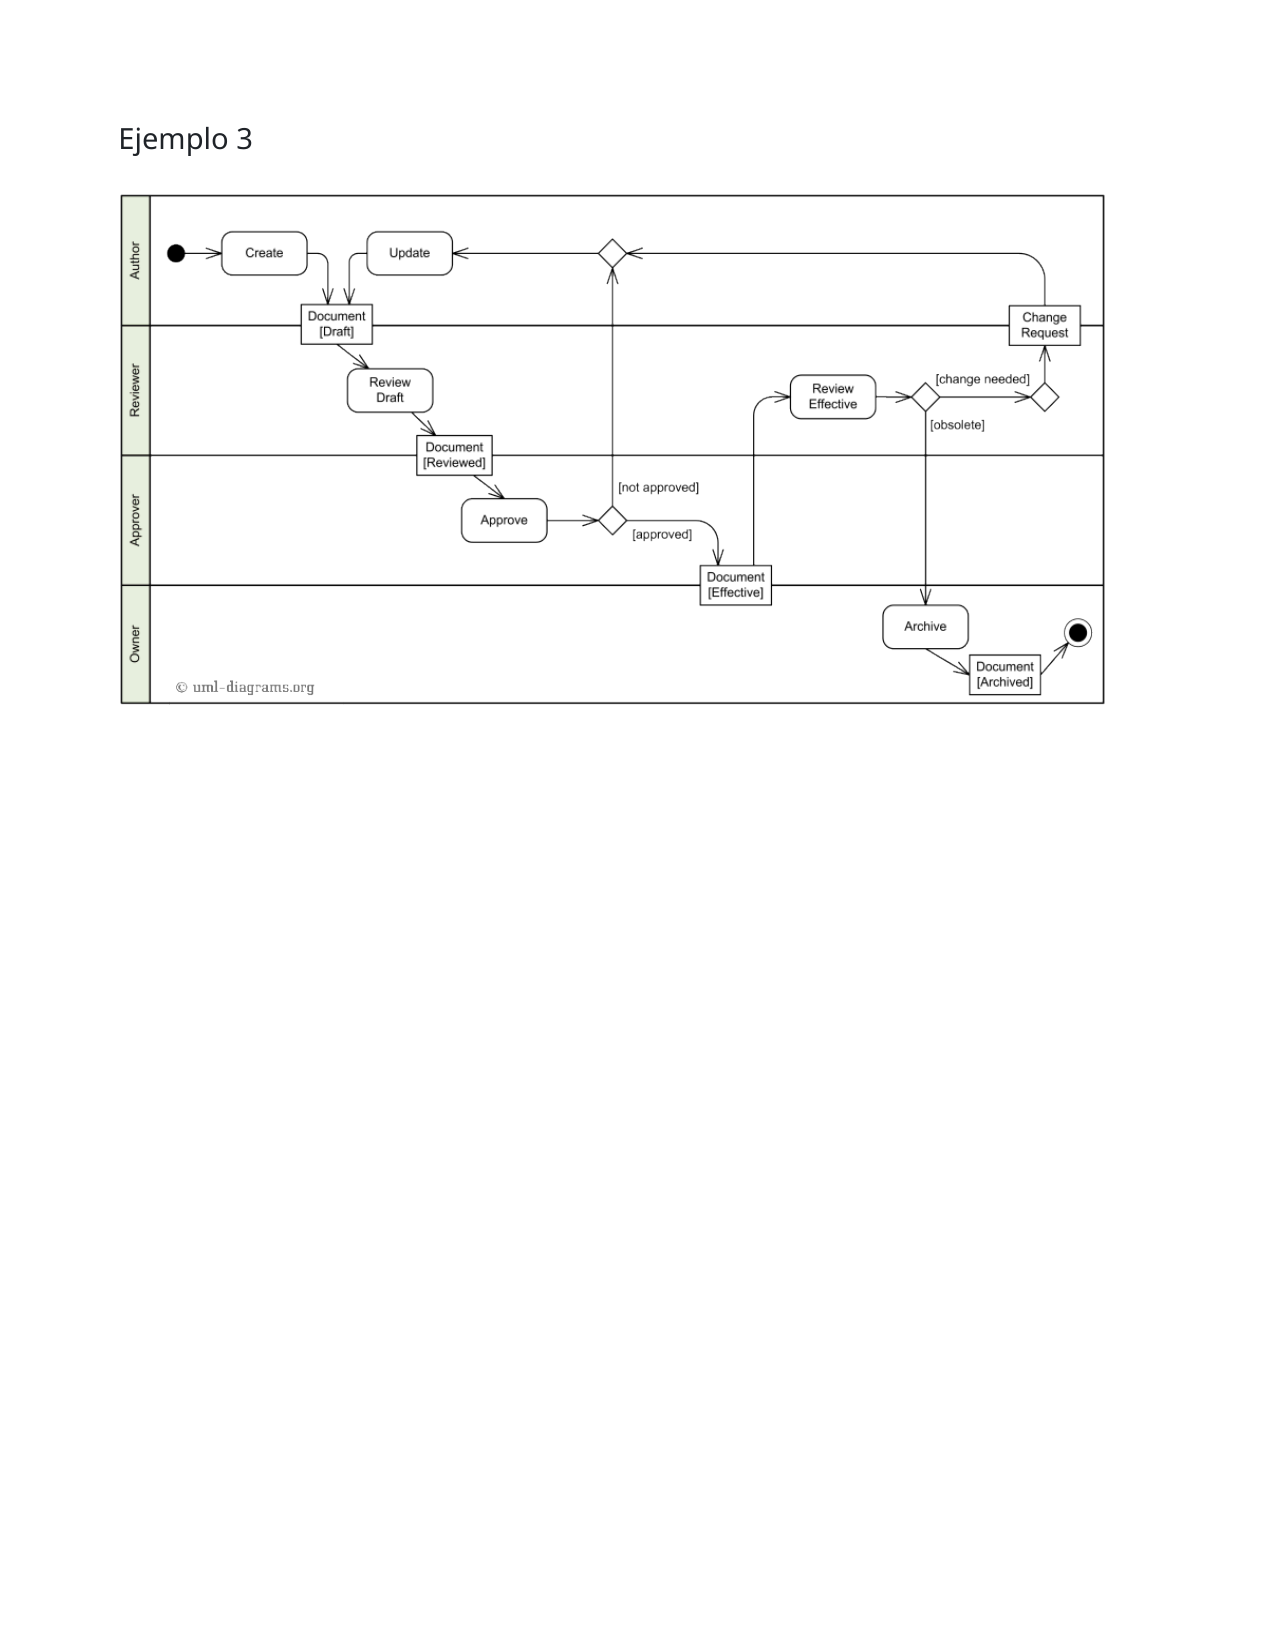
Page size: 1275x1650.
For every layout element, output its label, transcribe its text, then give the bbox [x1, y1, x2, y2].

picture [118, 192, 1107, 707]
subtitle Ejemplo 3 [118, 118, 1157, 158]
